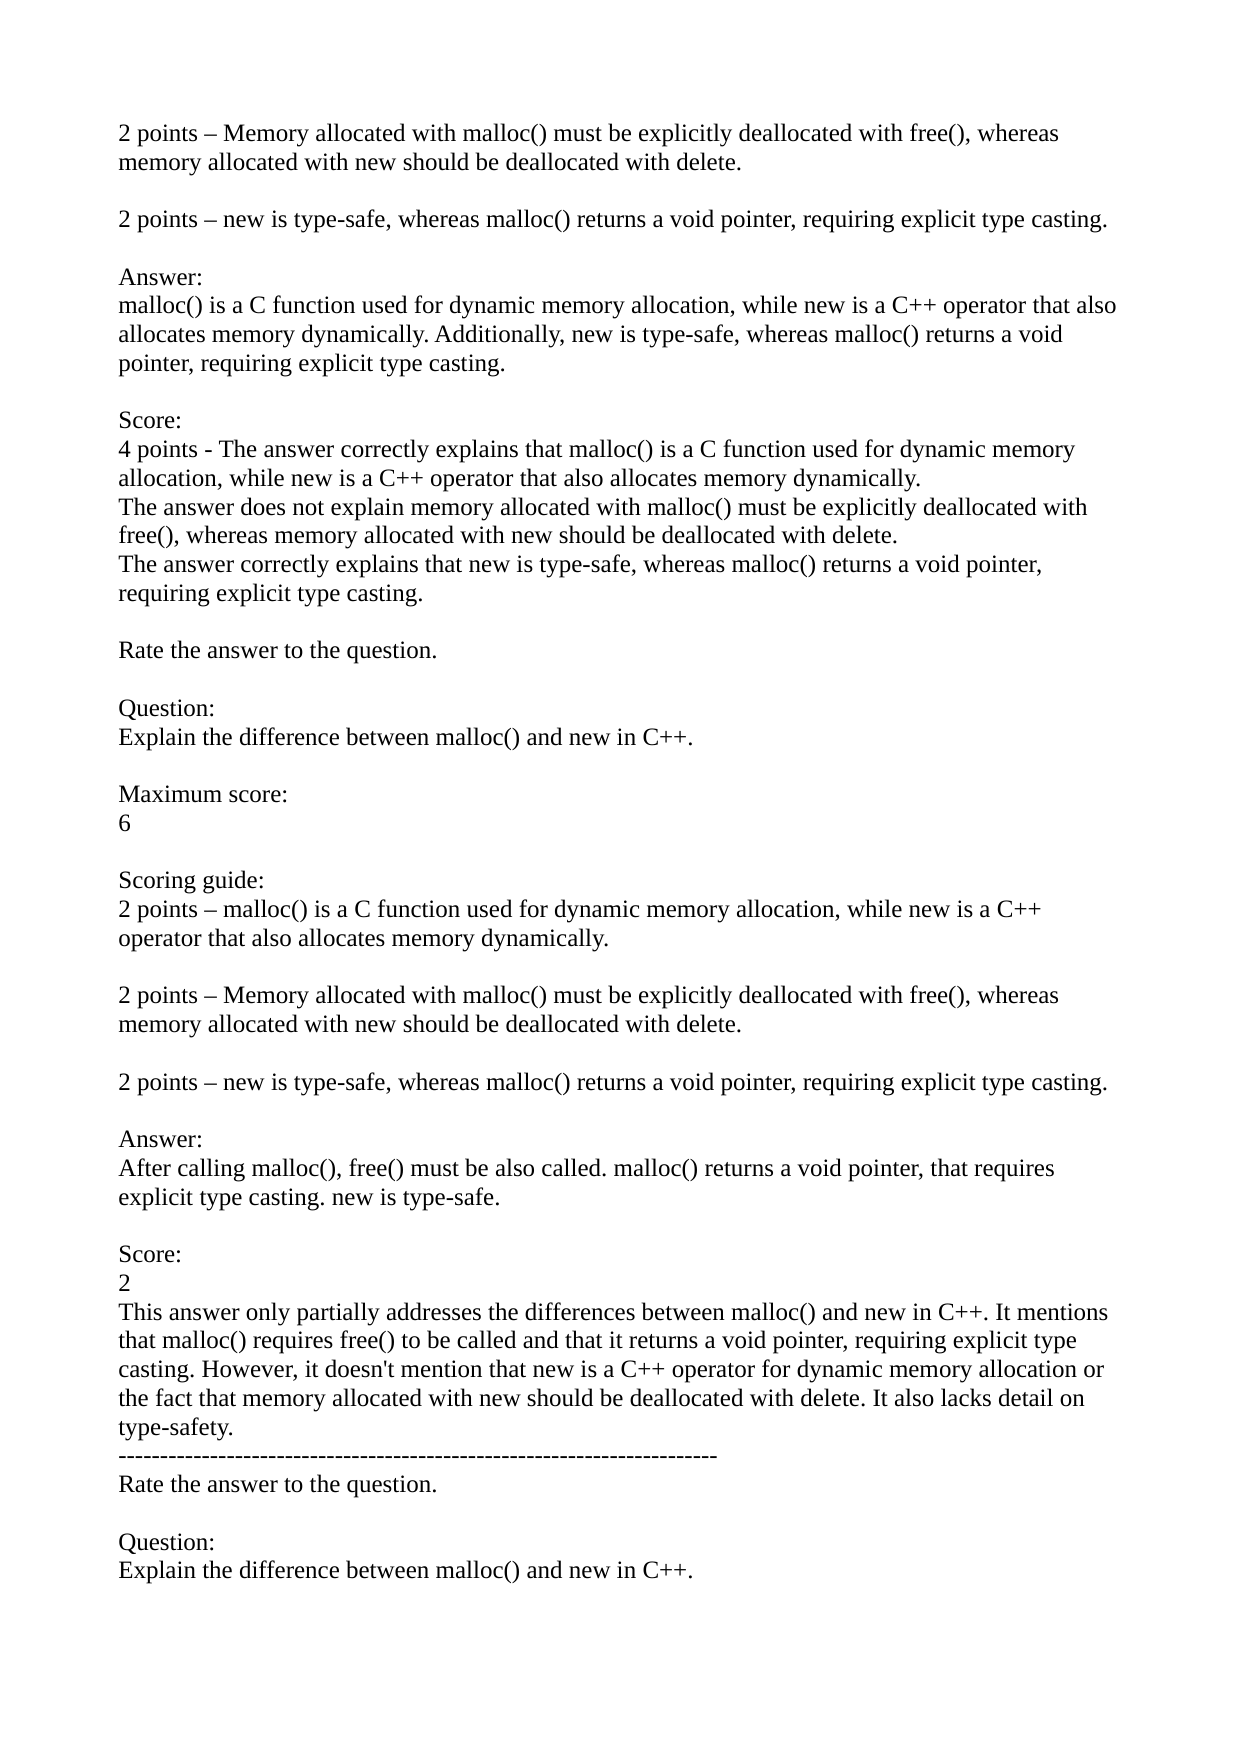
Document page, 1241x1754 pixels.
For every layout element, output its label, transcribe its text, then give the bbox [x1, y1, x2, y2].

text malloc() is a C function used for dynamic memory allocation, while new is a C++ operator that also allocates memory dynamically. Additionally, new is type-safe, whereas malloc() returns a void pointer, requiring explicit type casting. [118, 291, 1122, 377]
text Explain the difference between malloc() and new in C++. [118, 1556, 1122, 1584]
text 2 points – new is type-safe, whereas malloc() returns a void pointer, requiring explicit type casting. [118, 204, 1122, 233]
text ------------------------------------------------------------------------ [118, 1441, 1122, 1469]
text Question: [118, 1527, 1122, 1556]
text 2 points – Memory allocated with malloc() must be explicitly deallocated with free(), whereas memory allocated with new should be deallocated with delete. [118, 981, 1122, 1038]
text 2 [118, 1268, 1122, 1297]
text Scoring guide: [118, 866, 1122, 894]
text This answer only partially addresses the differences between malloc() and new in C++. It mentions that malloc() requires free() to be called and that it returns a void pointer, requiring explicit type casting. However, it doesn't mention that new is a C++ operator for dynamic memory allocation or the fact that memory allocated with new should be deallocated with delete. It also lacks detail on type-safety. [118, 1297, 1122, 1441]
text Answer: [118, 1124, 1122, 1153]
text 4 points - The answer correctly explains that malloc() is a C function used for dynamic memory allocation, while new is a C++ operator that also allocates memory dynamically. [118, 434, 1122, 492]
text Explain the difference between malloc() and new in C++. [118, 722, 1122, 751]
text Score: [118, 1239, 1122, 1268]
text 2 points – new is type-safe, whereas malloc() returns a void pointer, requiring explicit type casting. [118, 1067, 1122, 1096]
text The answer correctly explains that new is type-safe, whereas malloc() returns a void pointer, requiring explicit type casting. [118, 549, 1122, 607]
text Score: [118, 406, 1122, 434]
text 2 points – malloc() is a C function used for dynamic memory allocation, while new is a C++ operator that also allocates memory dynamically. [118, 894, 1122, 952]
text Question: [118, 693, 1122, 722]
text Rate the answer to the question. [118, 636, 1122, 664]
text Rate the answer to the question. [118, 1469, 1122, 1498]
text The answer does not explain memory allocated with malloc() must be explicitly deallocated with free(), whereas memory allocated with new should be deallocated with delete. [118, 492, 1122, 549]
text After calling malloc(), free() must be also called. malloc() returns a void pointer, that requires explicit type casting. new is type-safe. [118, 1153, 1122, 1211]
text 2 points – Memory allocated with malloc() must be explicitly deallocated with free(), whereas memory allocated with new should be deallocated with delete. [118, 118, 1122, 176]
text Maximum score: [118, 779, 1122, 808]
text 6 [118, 808, 1122, 837]
text Answer: [118, 262, 1122, 291]
